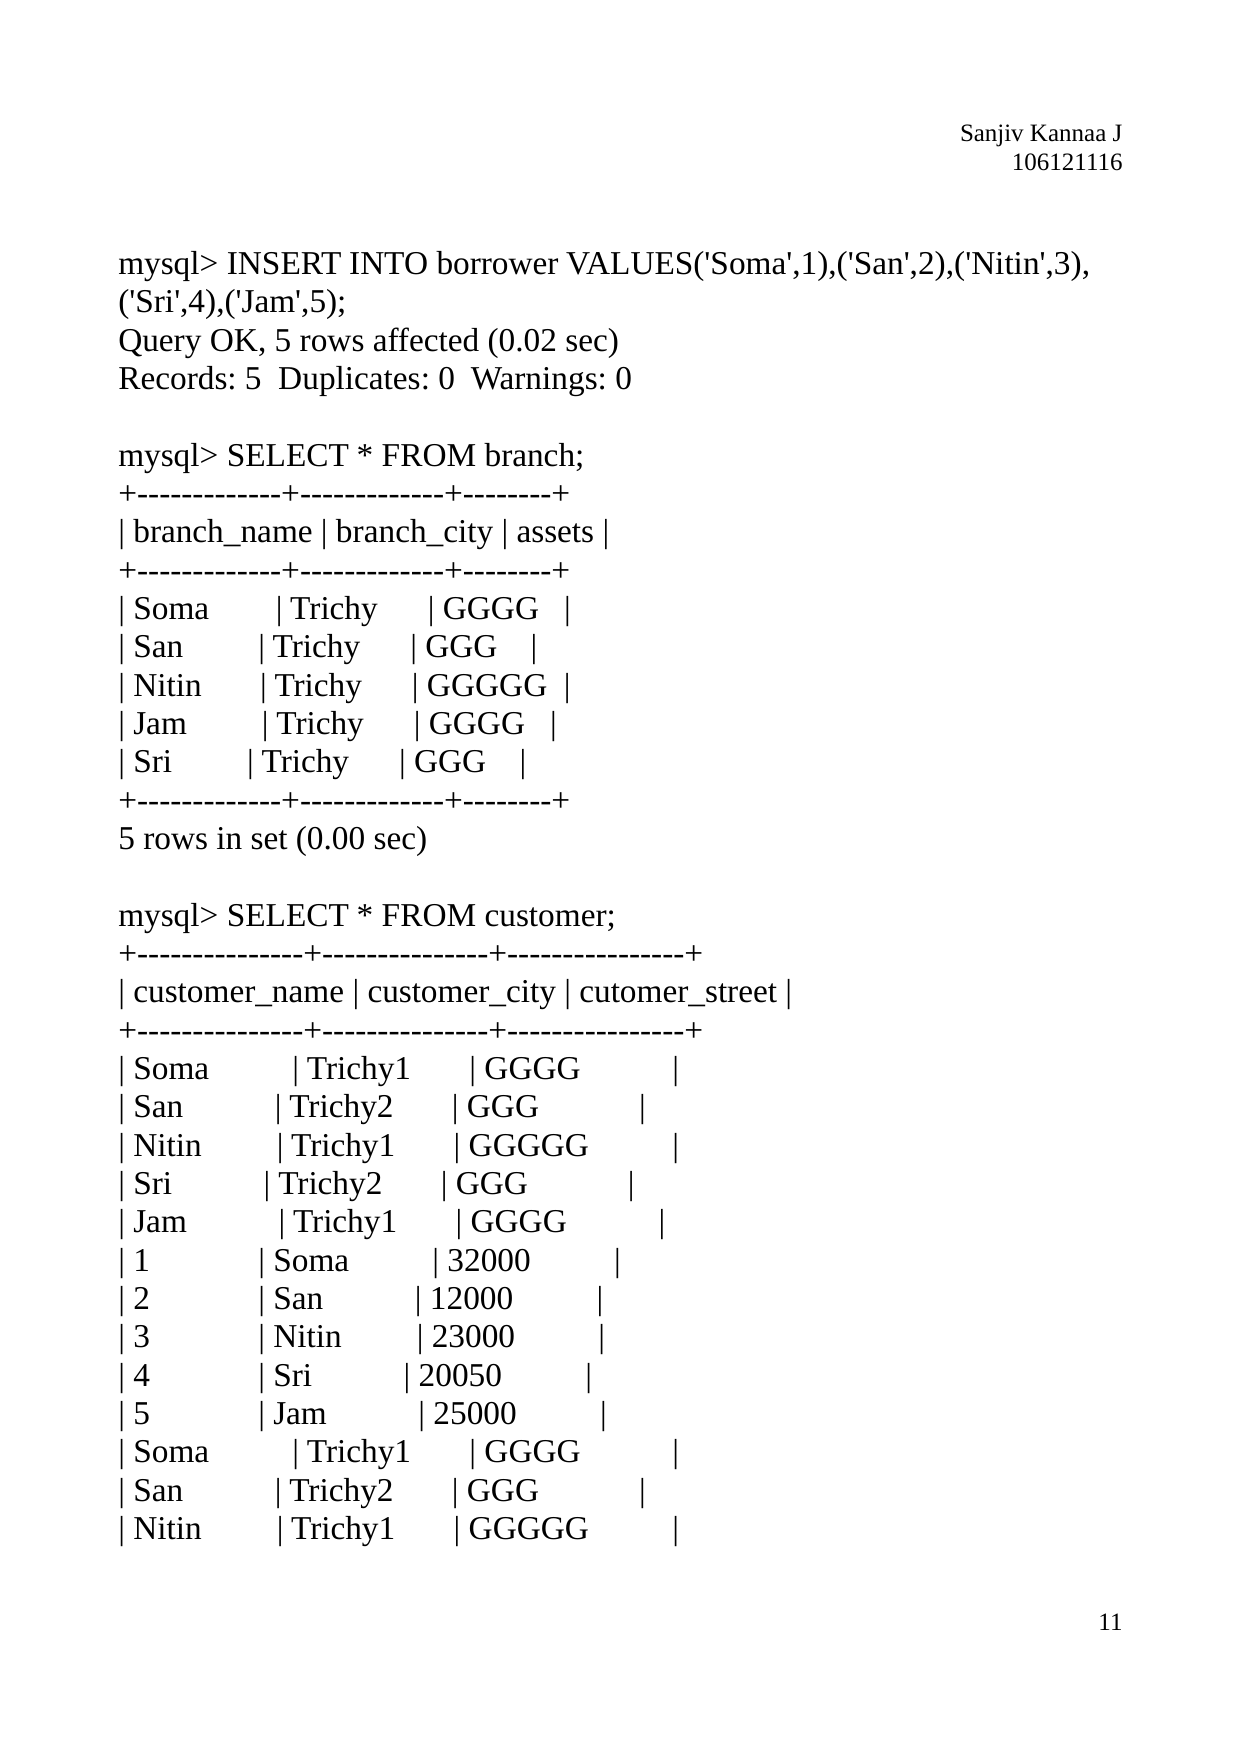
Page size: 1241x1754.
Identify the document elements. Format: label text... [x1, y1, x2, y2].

text | San | Trichy2 | GGG | [118, 1470, 1122, 1508]
text | Nitin | Trichy1 | GGGGG | [118, 1125, 1122, 1163]
text | Soma | Trichy1 | GGGG | [118, 1432, 1122, 1470]
text | Sri | Trichy | GGG | [118, 742, 1122, 780]
text +-------------+-------------+--------+ [118, 550, 1122, 588]
text +---------------+---------------+----------------+ [118, 1010, 1122, 1048]
text | San | Trichy2 | GGG | [118, 1087, 1122, 1125]
text | 5 | Jam | 25000 | [118, 1393, 1122, 1432]
text | branch_name | branch_city | assets | [118, 512, 1122, 550]
text | Sri | Trichy2 | GGG | [118, 1163, 1122, 1202]
text mysql> INSERT INTO borrower VALUES('Soma',1),('San',2),('Nitin',3),('Sri',4),('Jam',5); [118, 243, 1122, 320]
text | Jam | Trichy1 | GGGG | [118, 1202, 1122, 1240]
text +---------------+---------------+----------------+ [118, 933, 1122, 972]
text | customer_name | customer_city | cutomer_street | [118, 972, 1122, 1010]
text mysql> SELECT * FROM branch; [118, 435, 1122, 473]
text Records: 5 Duplicates: 0 Warnings: 0 [118, 358, 1122, 397]
text +-------------+-------------+--------+ [118, 473, 1122, 512]
text | 2 | San | 12000 | [118, 1278, 1122, 1317]
text | Soma | Trichy | GGGG | [118, 588, 1122, 627]
text | 1 | Soma | 32000 | [118, 1240, 1122, 1278]
text mysql> SELECT * FROM customer; [118, 895, 1122, 933]
text | Soma | Trichy1 | GGGG | [118, 1048, 1122, 1087]
text | Jam | Trichy | GGGG | [118, 703, 1122, 742]
text | Nitin | Trichy1 | GGGGG | [118, 1508, 1122, 1547]
text | 3 | Nitin | 23000 | [118, 1317, 1122, 1355]
text 5 rows in set (0.00 sec) [118, 818, 1122, 857]
text | 4 | Sri | 20050 | [118, 1355, 1122, 1393]
text +-------------+-------------+--------+ [118, 780, 1122, 818]
text | San | Trichy | GGG | [118, 627, 1122, 665]
text | Nitin | Trichy | GGGGG | [118, 665, 1122, 703]
text Query OK, 5 rows affected (0.02 sec) [118, 320, 1122, 358]
